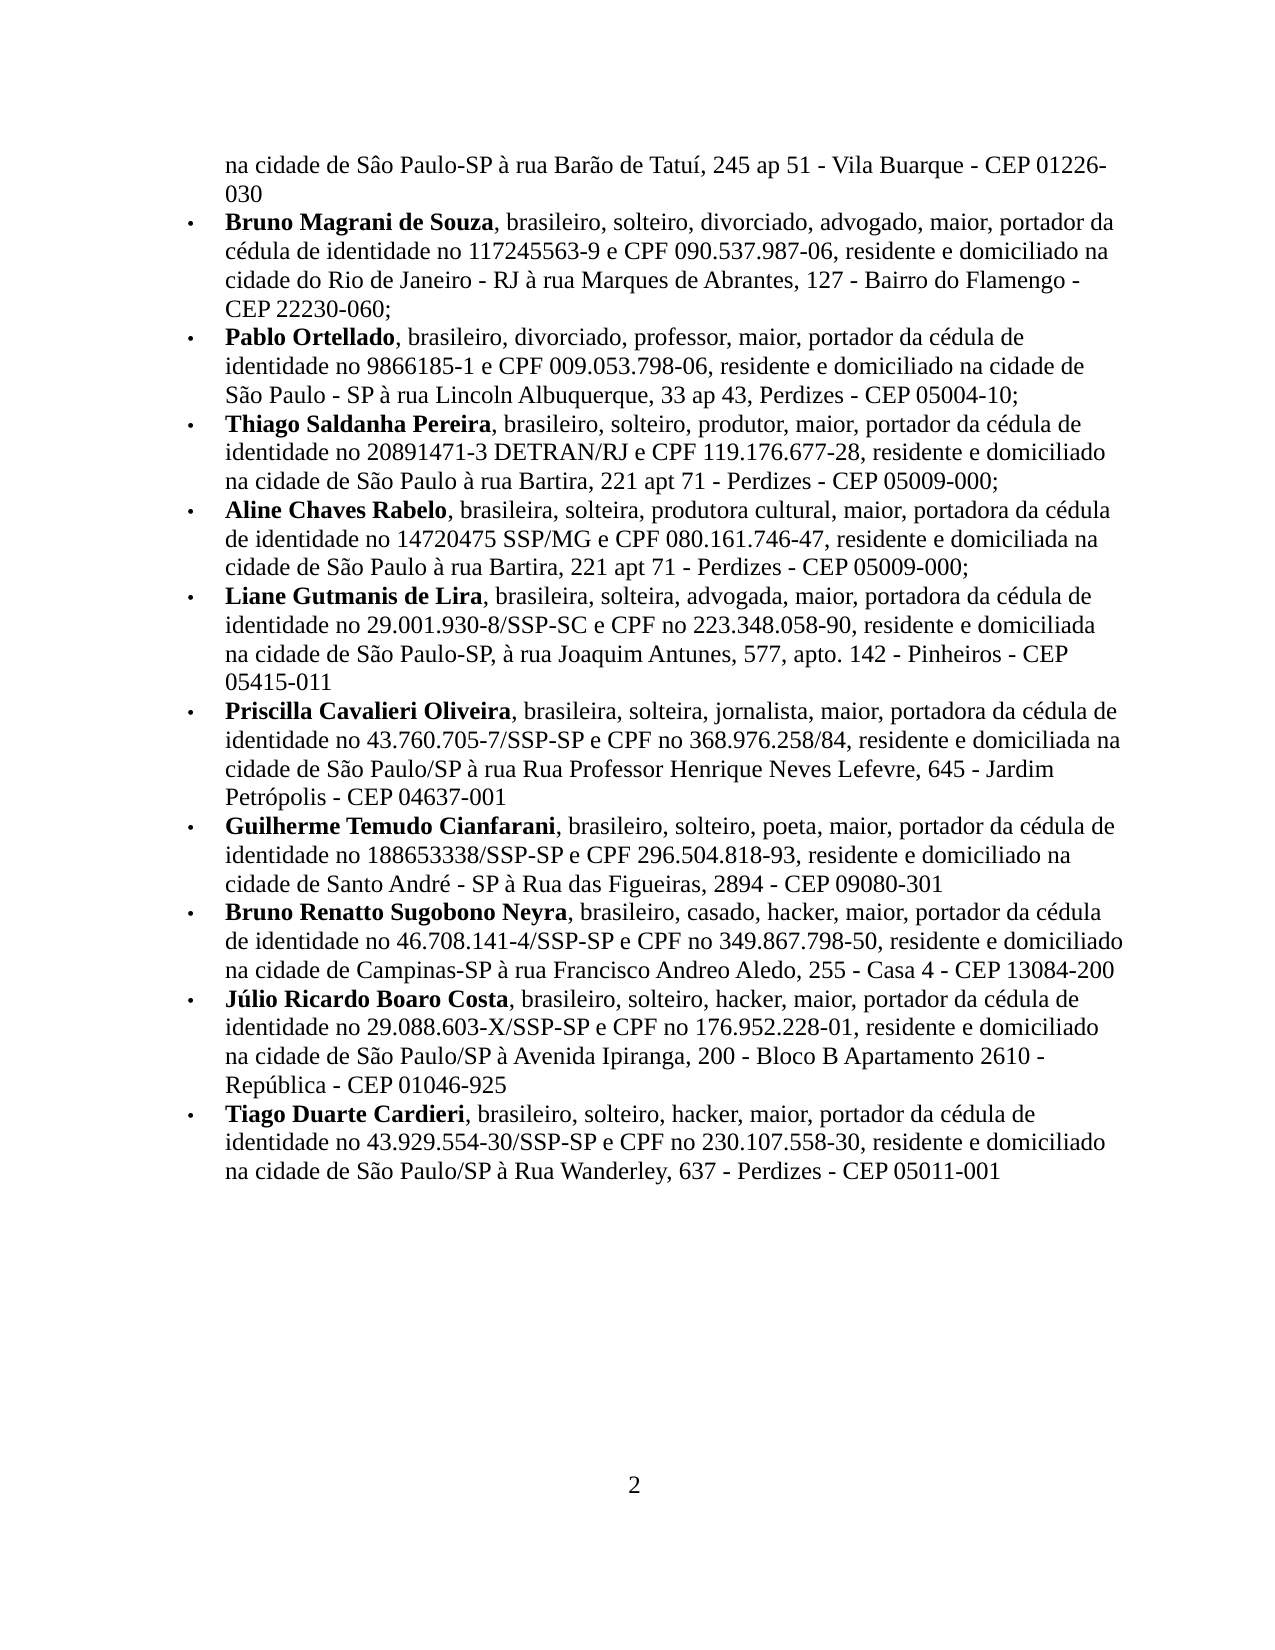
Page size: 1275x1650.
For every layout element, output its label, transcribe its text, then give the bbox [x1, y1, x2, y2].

list Aline Chaves Rabelo, brasileira, solteira, produtora cultural, maior, portadora da cédula de identidade no 14720475 SSP/MG e CPF 080.161.746-47, residente e domiciliada na cidade de São Paulo à rua Bartira, 221 apt 71 - Perdizes - CEP 05009-000; [187, 495, 1125, 581]
list Liane Gutmanis de Lira, brasileira, solteira, advogada, maior, portadora da cédula de identidade no 29.001.930-8/SSP-SC e CPF no 223.348.058-90, residente e domiciliada na cidade de São Paulo-SP, à rua Joaquim Antunes, 577, apto. 142 - Pinheiros - CEP 05415-011 [187, 581, 1125, 696]
list Júlio Ricardo Boaro Costa, brasileiro, solteiro, hacker, maior, portador da cédula de identidade no 29.088.603-X/SSP-SP e CPF no 176.952.228-01, residente e domiciliado na cidade de São Paulo/SP à Avenida Ipiranga, 200 - Bloco B Apartamento 2610 - República - CEP 01046-925 [187, 984, 1125, 1099]
list Bruno Magrani de Souza, brasileiro, solteiro, divorciado, advogado, maior, portador da cédula de identidade no 117245563-9 e CPF 090.537.987-06, residente e domiciliado na cidade do Rio de Janeiro - RJ à rua Marques de Abrantes, 127 - Bairro do Flamengo - CEP 22230-060; [187, 207, 1125, 322]
list Bruno Renatto Sugobono Neyra, brasileiro, casado, hacker, maior, portador da cédula de identidade no 46.708.141-4/SSP-SP e CPF no 349.867.798-50, residente e domiciliado na cidade de Campinas-SP à rua Francisco Andreo Aledo, 255 - Casa 4 - CEP 13084-200 [187, 897, 1125, 984]
list Guilherme Temudo Cianfarani, brasileiro, solteiro, poeta, maior, portador da cédula de identidade no 188653338/SSP-SP e CPF 296.504.818-93, residente e domiciliado na cidade de Santo André - SP à Rua das Figueiras, 2894 - CEP 09080-301 [187, 811, 1125, 897]
list Pablo Ortellado, brasileiro, divorciado, professor, maior, portador da cédula de identidade no 9866185-1 e CPF 009.053.798-06, residente e domiciliado na cidade de São Paulo - SP à rua Lincoln Albuquerque, 33 ap 43, Perdizes - CEP 05004-10; [187, 322, 1125, 409]
list Tiago Duarte Cardieri, brasileiro, solteiro, hacker, maior, portador da cédula de identidade no 43.929.554-30/SSP-SP e CPF no 230.107.558-30, residente e domiciliado na cidade de São Paulo/SP à Rua Wanderley, 637 - Perdizes - CEP 05011-001 [187, 1099, 1125, 1185]
list Priscilla Cavalieri Oliveira, brasileira, solteira, jornalista, maior, portadora da cédula de identidade no 43.760.705-7/SSP-SP e CPF no 368.976.258/84, residente e domiciliada na cidade de São Paulo/SP à rua Rua Professor Henrique Neves Lefevre, 645 - Jardim Petrópolis - CEP 04637-001 [187, 696, 1125, 811]
list na cidade de Sâo Paulo-SP à rua Barão de Tatuí, 245 ap 51 - Vila Buarque - CEP 01226-030 [187, 150, 1125, 207]
list Thiago Saldanha Pereira, brasileiro, solteiro, produtor, maior, portador da cédula de identidade no 20891471-3 DETRAN/RJ e CPF 119.176.677-28, residente e domiciliado na cidade de São Paulo à rua Bartira, 221 apt 71 - Perdizes - CEP 05009-000; [187, 409, 1125, 495]
